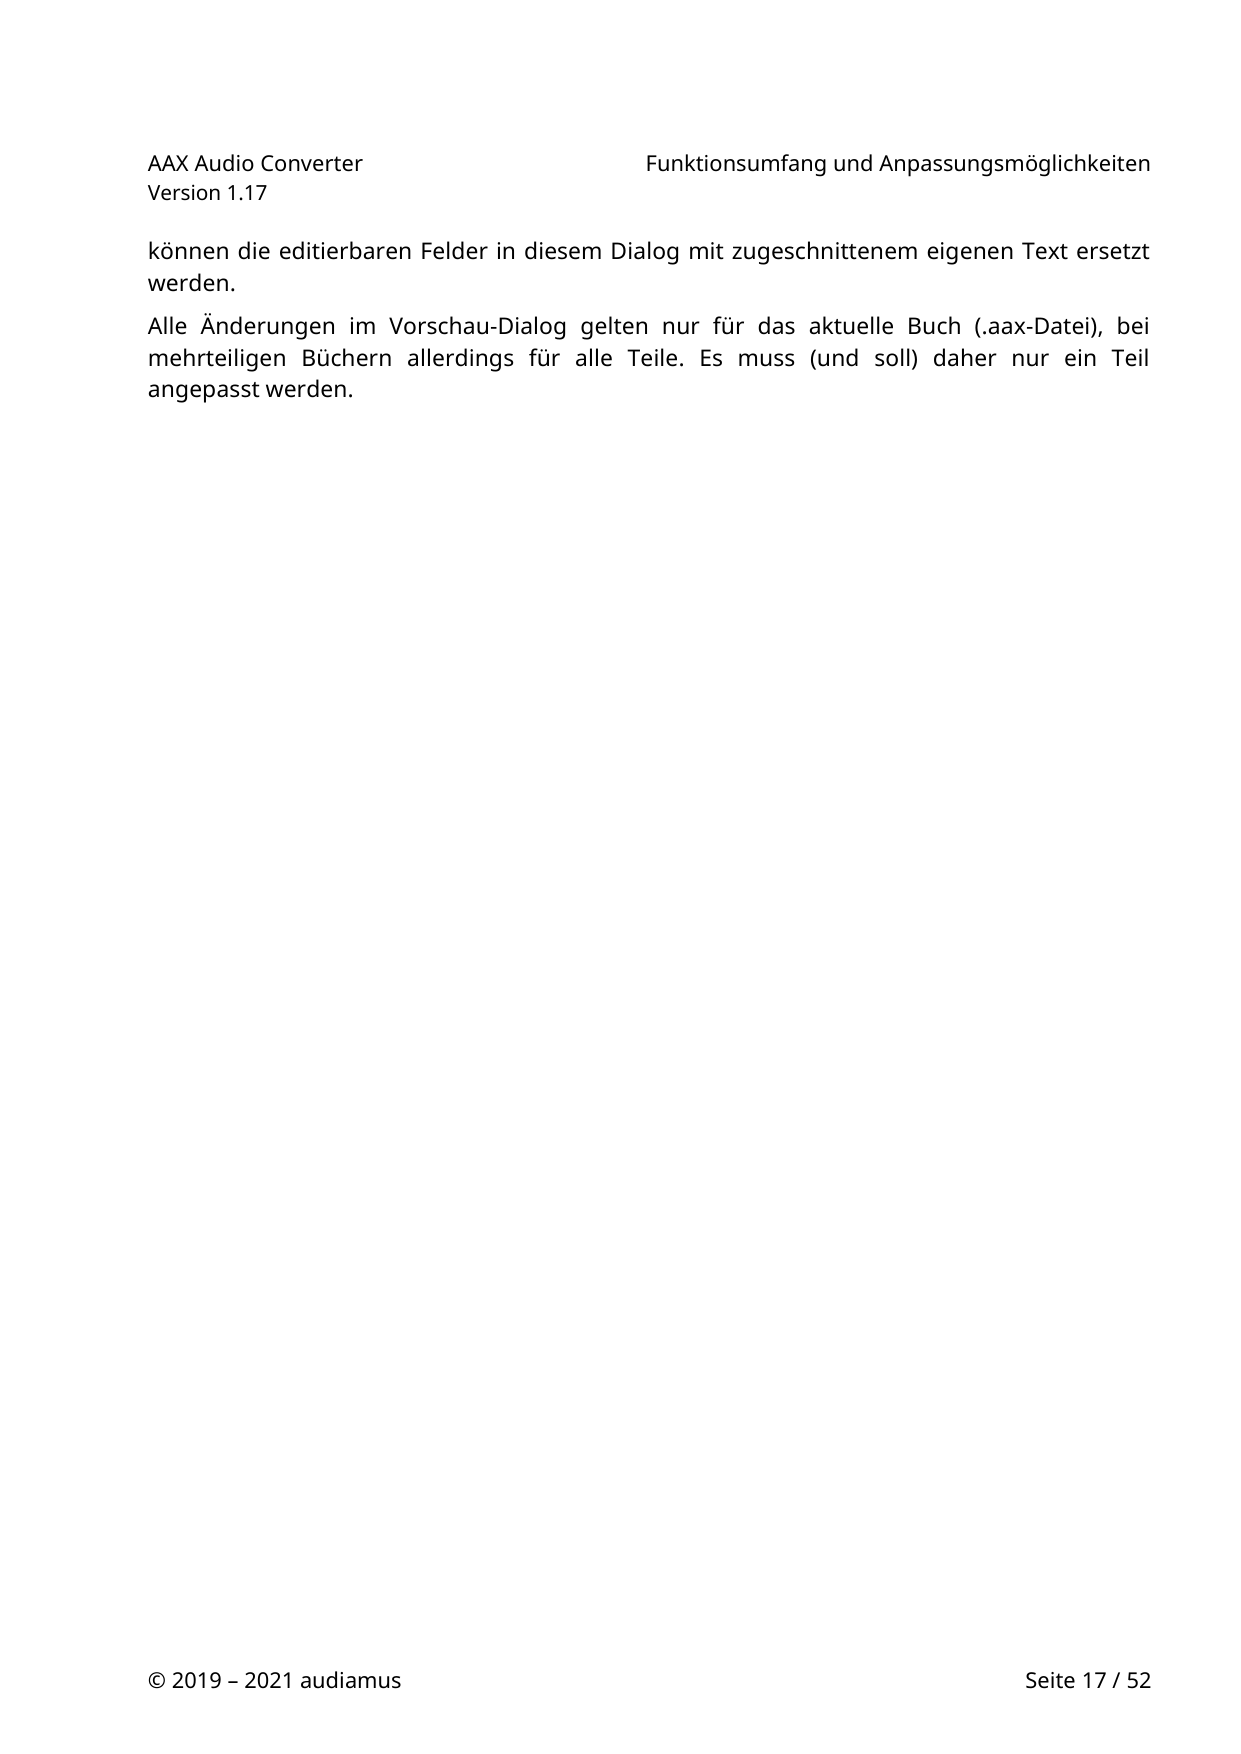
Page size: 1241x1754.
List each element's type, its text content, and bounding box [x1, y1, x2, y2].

text Alle Änderungen im Vorschau-Dialog gelten nur für das aktuelle Buch (.aax-Datei), bei mehrteiligen Büchern allerdings für alle Teile. Es muss (und soll) daher nur ein Teil angepasst werden. [148, 310, 1152, 404]
text können die editierbaren Felder in diesem Dialog mit zugeschnittenem eigenen Text ersetzt werden. [148, 235, 1152, 298]
